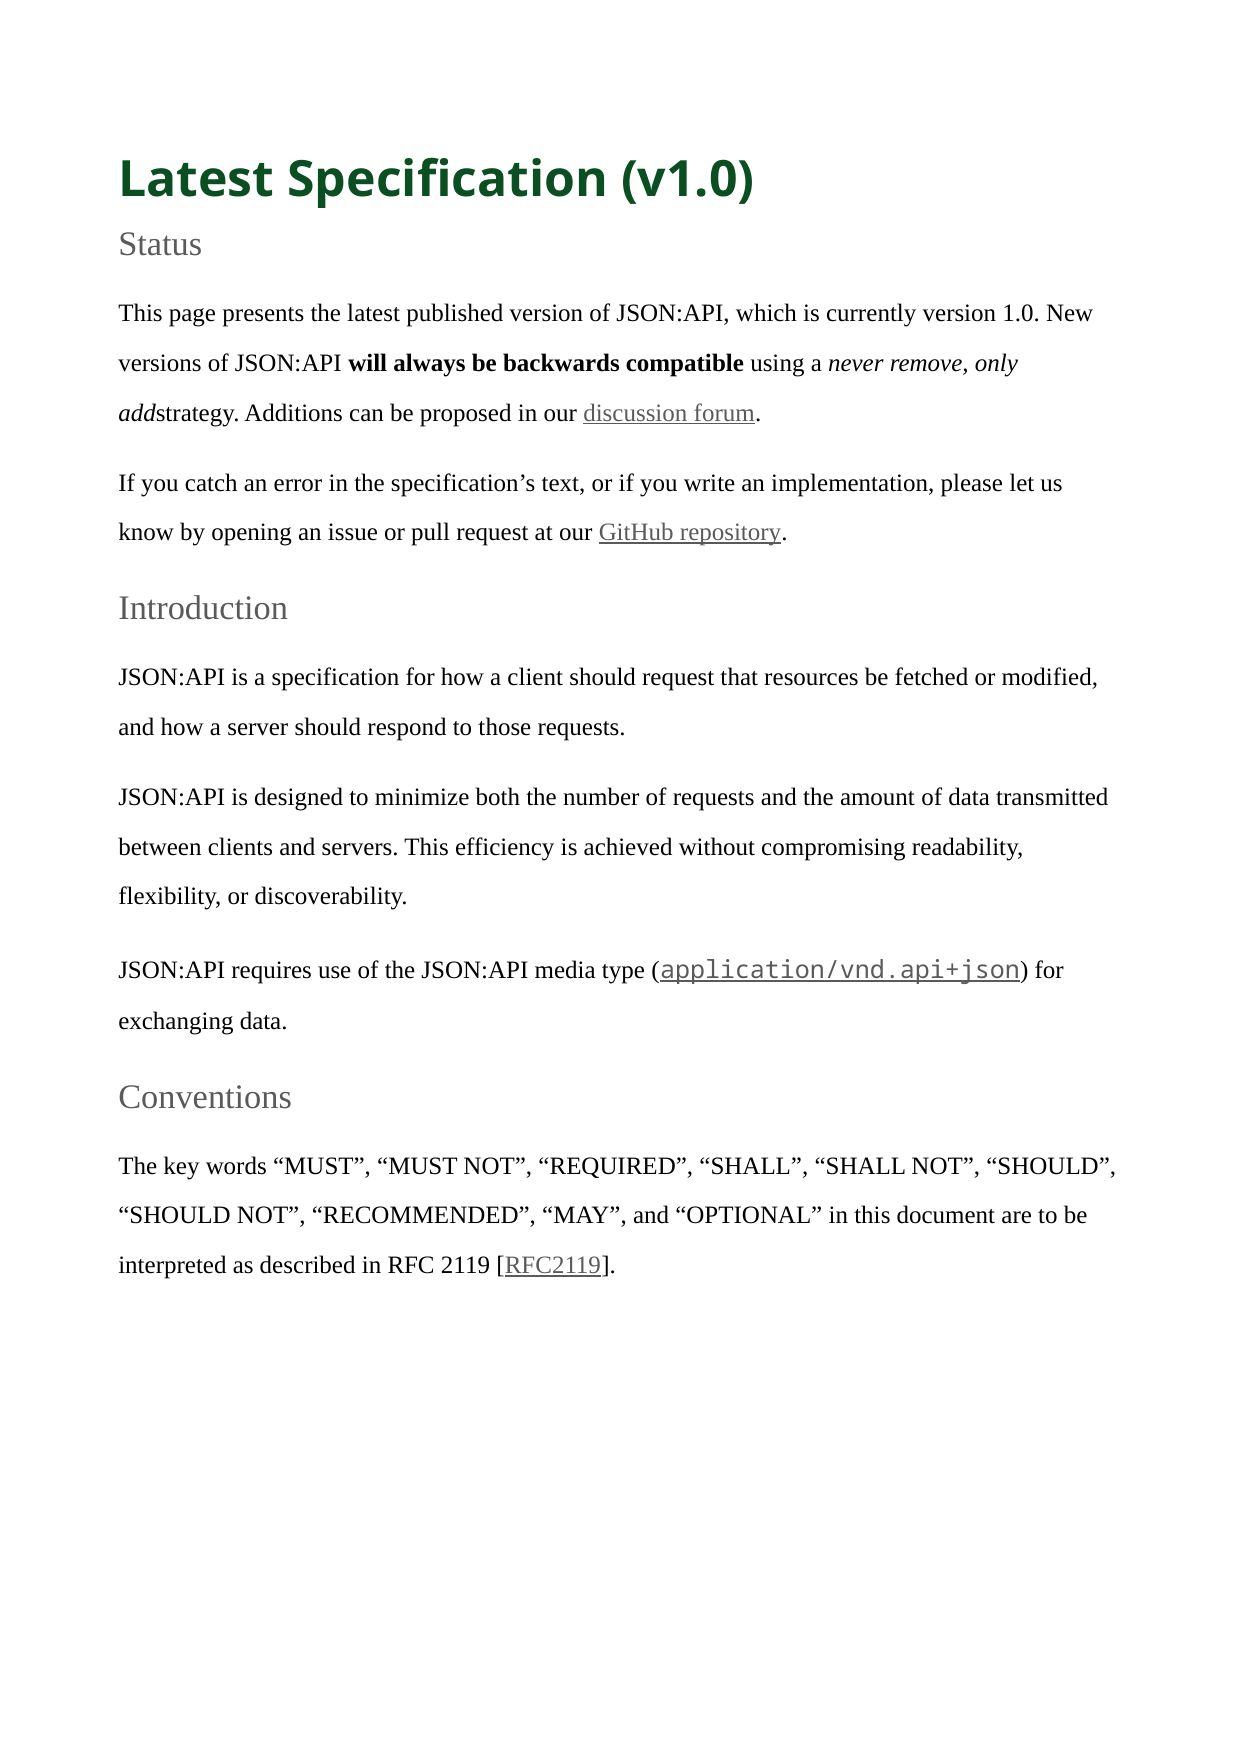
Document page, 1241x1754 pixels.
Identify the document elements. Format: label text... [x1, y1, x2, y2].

text If you catch an error in the specification’s text, or if you write an implementation, please let us know by opening an issue or pull request at our GitHub repository. [118, 468, 1122, 546]
text JSON:API is a specification for how a client should request that resources be fetched or modified, and how a server should respond to those requests. [118, 662, 1122, 741]
subtitle Conventions [118, 1076, 1122, 1116]
subtitle Introduction [118, 587, 1122, 627]
subtitle Latest Specification (v1.0) [118, 143, 1122, 211]
subtitle Status [118, 224, 1122, 263]
text The key words “MUST”, “MUST NOT”, “REQUIRED”, “SHALL”, “SHALL NOT”, “SHOULD”, “SHOULD NOT”, “RECOMMENDED”, “MAY”, and “OPTIONAL” in this document are to be interpreted as described in RFC 2119 [RFC2119]. [118, 1151, 1122, 1279]
text JSON:API requires use of the JSON:API media type (application/vnd.api+json) for exchanging data. [118, 951, 1122, 1035]
text This page presents the latest published version of JSON:API, which is currently version 1.0. New versions of JSON:API will always be backwards compatible using a never remove, only addstrategy. Additions can be proposed in our discussion forum. [118, 298, 1122, 427]
text JSON:API is designed to minimize both the number of requests and the amount of data transmitted between clients and servers. This efficiency is achieved without compromising readability, flexibility, or discoverability. [118, 782, 1122, 910]
